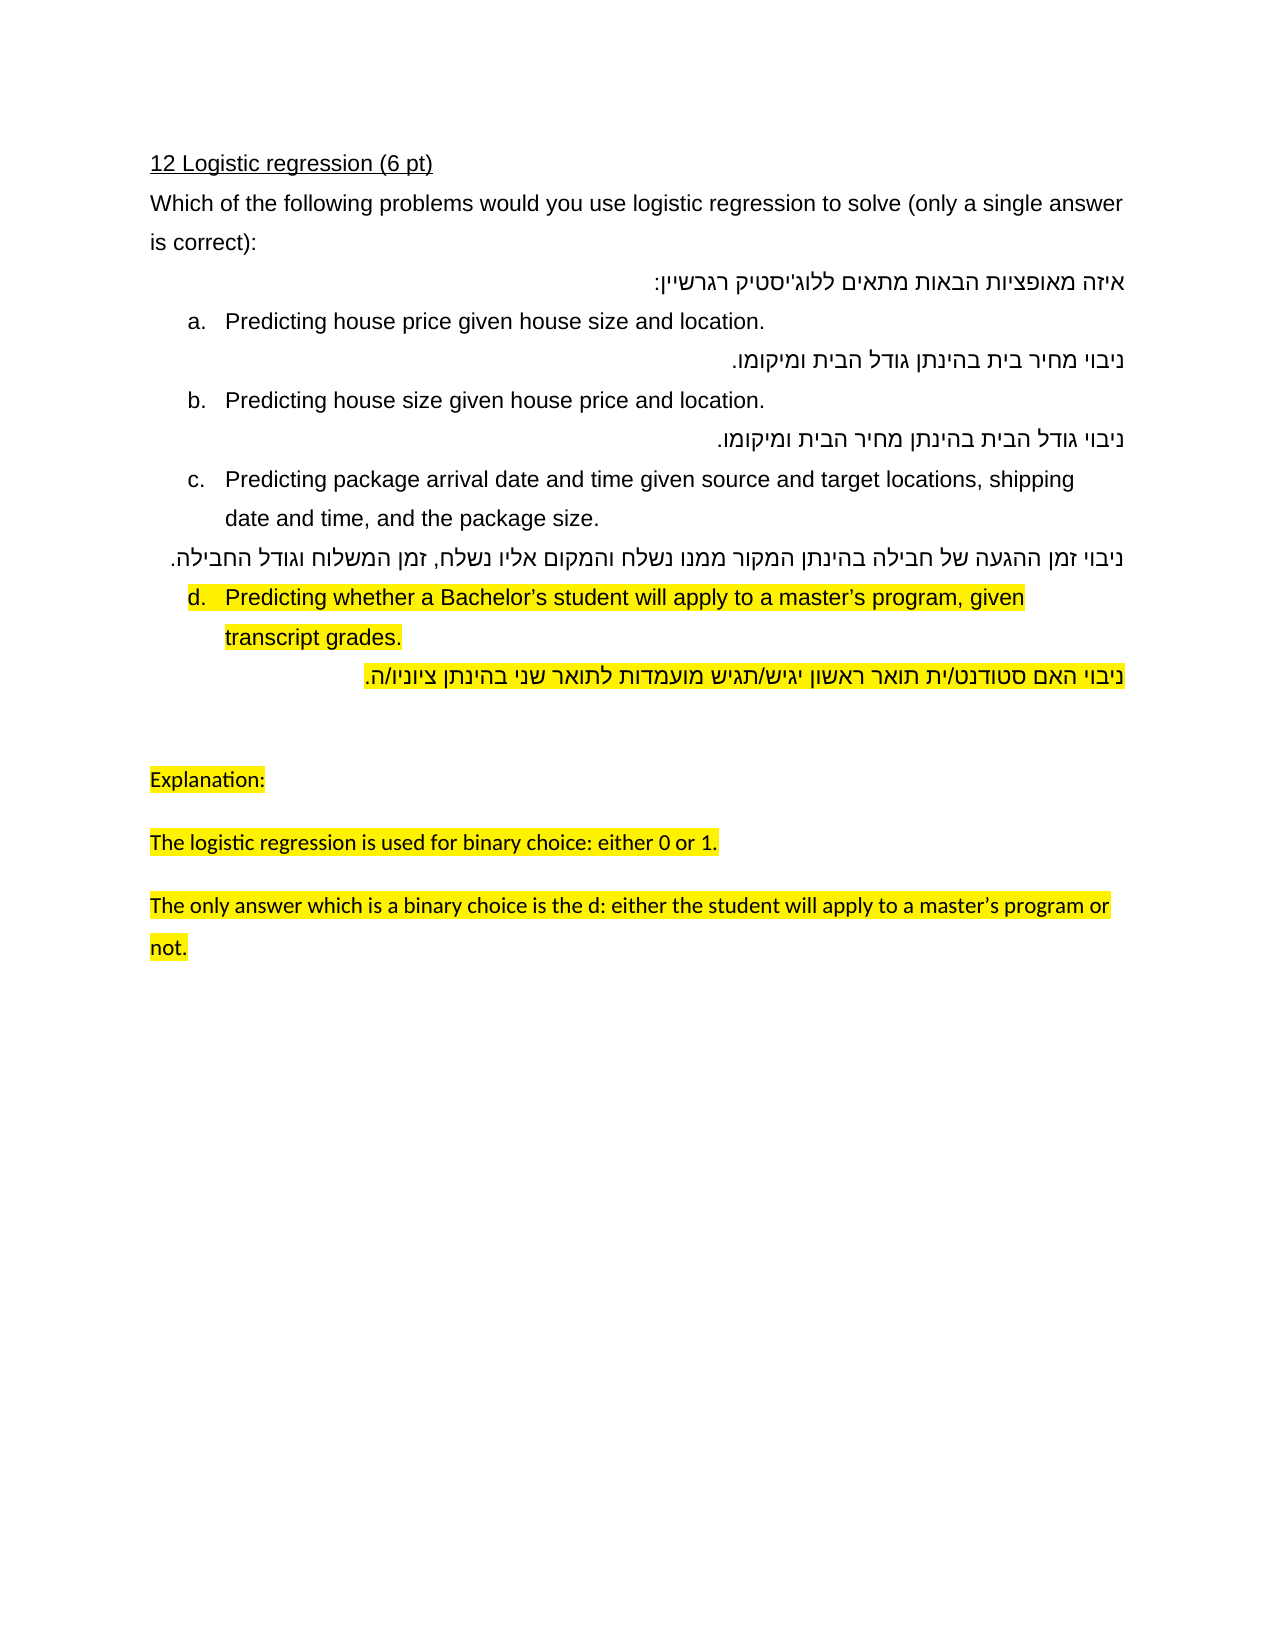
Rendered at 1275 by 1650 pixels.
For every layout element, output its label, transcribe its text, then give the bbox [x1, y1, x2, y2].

text Which of the following problems would you use logistic regression to solve (only a single answer is correct): [150, 189, 1125, 255]
text Explanation: [150, 766, 1125, 793]
list Predicting package arrival date and time given source and target locations, shipping date and time, and the package size. [187, 466, 1125, 532]
text ניבוי גודל הבית בהינתן מחיר הבית ומיקומו. [150, 426, 1125, 453]
list Predicting house price given house size and location. [150, 308, 1125, 334]
text איזה מאופציות הבאות מתאים ללוג'יסטיק רגרשיין: [150, 268, 1125, 295]
list Predicting whether a Bachelor’s student will apply to a master’s program, given transcript grades. [187, 584, 1125, 650]
text ניבוי מחיר בית בהינתן גודל הבית ומיקומו. [150, 347, 1125, 374]
text 12 Logistic regression (6 pt) [150, 150, 1125, 176]
text The logistic regression is used for binary choice: either 0 or 1. [150, 828, 1125, 856]
text The only answer which is a binary choice is the d: either the student will apply to a master’s program or not. [150, 891, 1125, 961]
list Predicting house size given house price and location. [187, 387, 1125, 413]
text ניבוי האם סטודנט/ית תואר ראשון יגיש/תגיש מועמדות לתואר שני בהינתן ציוניו/ה. [150, 663, 1125, 689]
text ניבוי זמן ההגעה של חבילה בהינתן המקור ממנו נשלח והמקום אליו נשלח, זמן המשלוח וגודל החבילה. [150, 545, 1125, 571]
